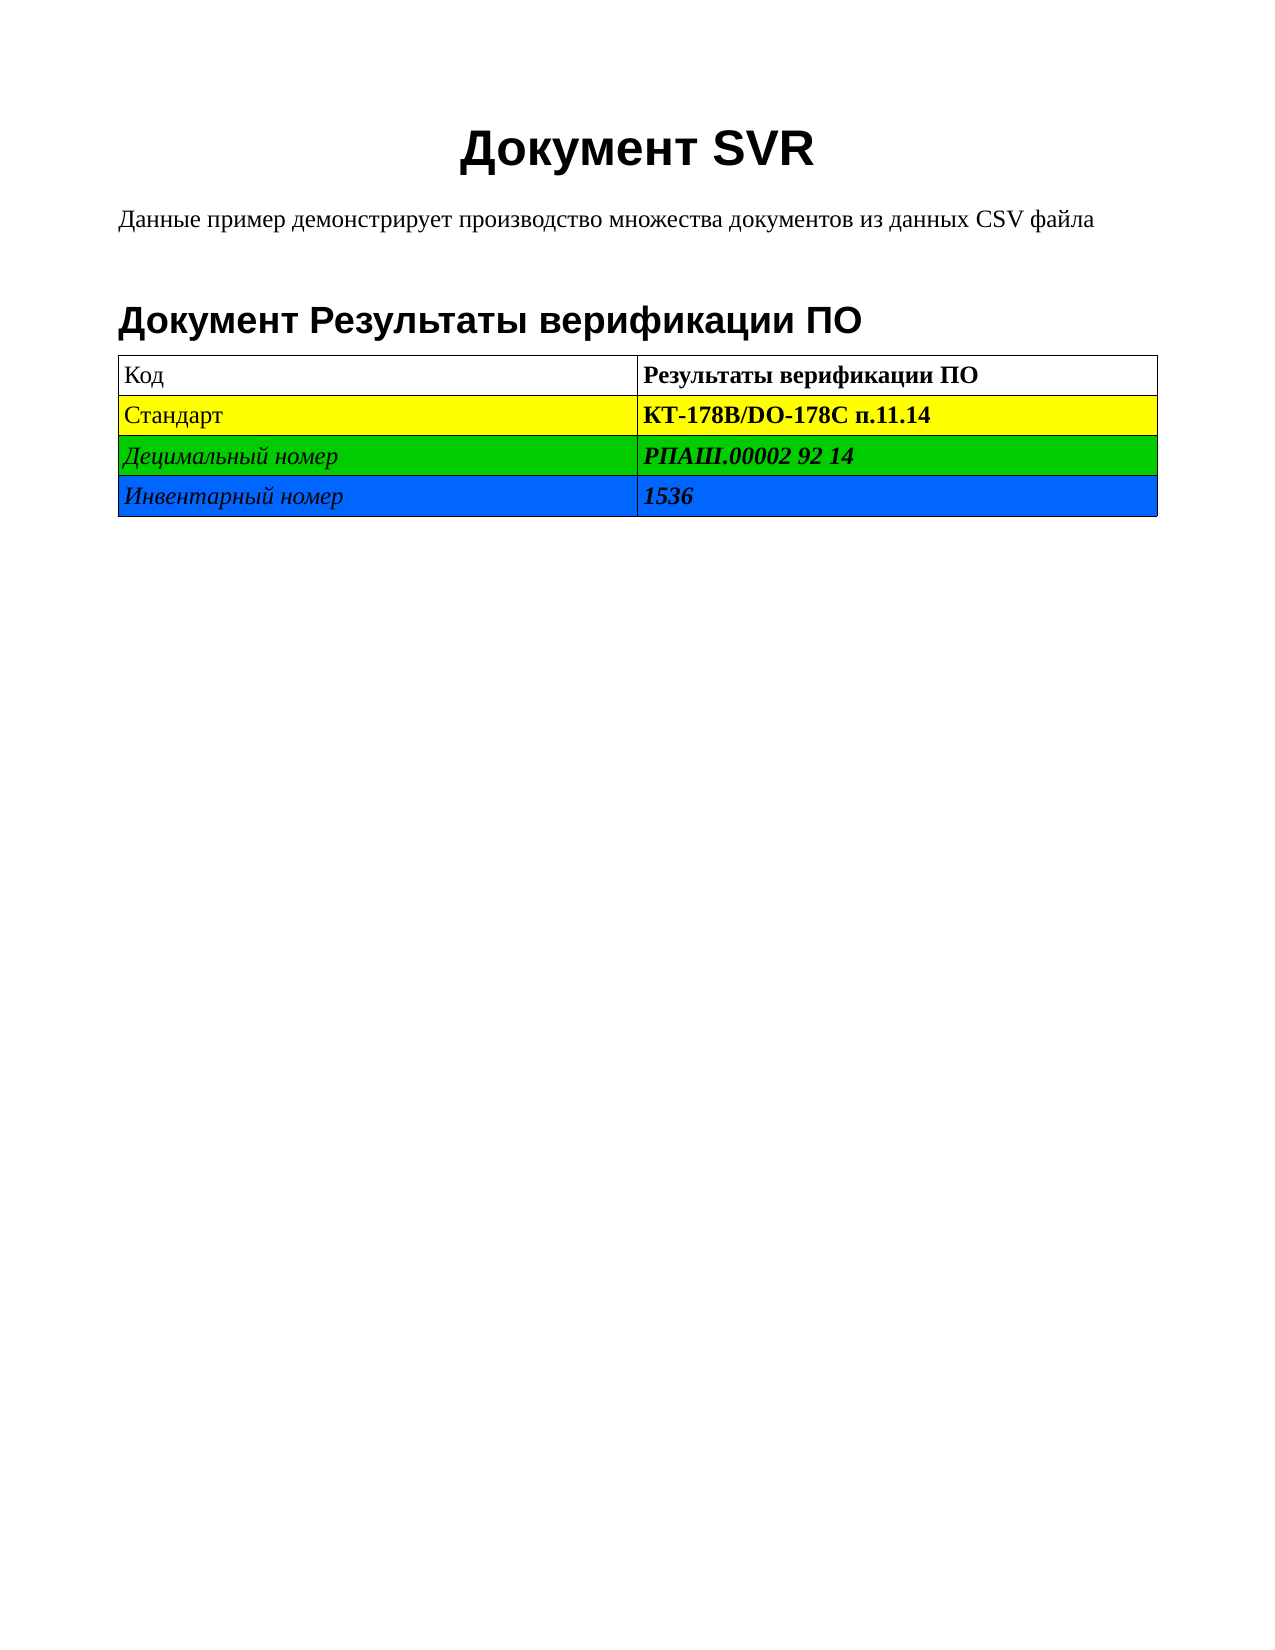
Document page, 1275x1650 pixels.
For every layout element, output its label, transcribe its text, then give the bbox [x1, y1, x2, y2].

table_cell РПАШ.00002 92 14 [638, 436, 1157, 475]
subtitle Документ SVR [118, 118, 1157, 176]
table_cell Инвентарный номер [119, 476, 637, 516]
table_cell КТ-178В/DO-178C п.11.14 [638, 396, 1157, 435]
table_cell Стандарт [119, 396, 637, 435]
table_cell Децимальный номер [119, 436, 637, 475]
table_header Код [119, 356, 637, 395]
table_header Результаты верификации ПО [638, 356, 1157, 395]
text Данные пример демонстрирует производство множества документов из данных CSV файла [118, 204, 1157, 233]
subtitle Документ Результаты верификации ПО [118, 298, 1157, 342]
table_cell 1536 [638, 476, 1157, 516]
